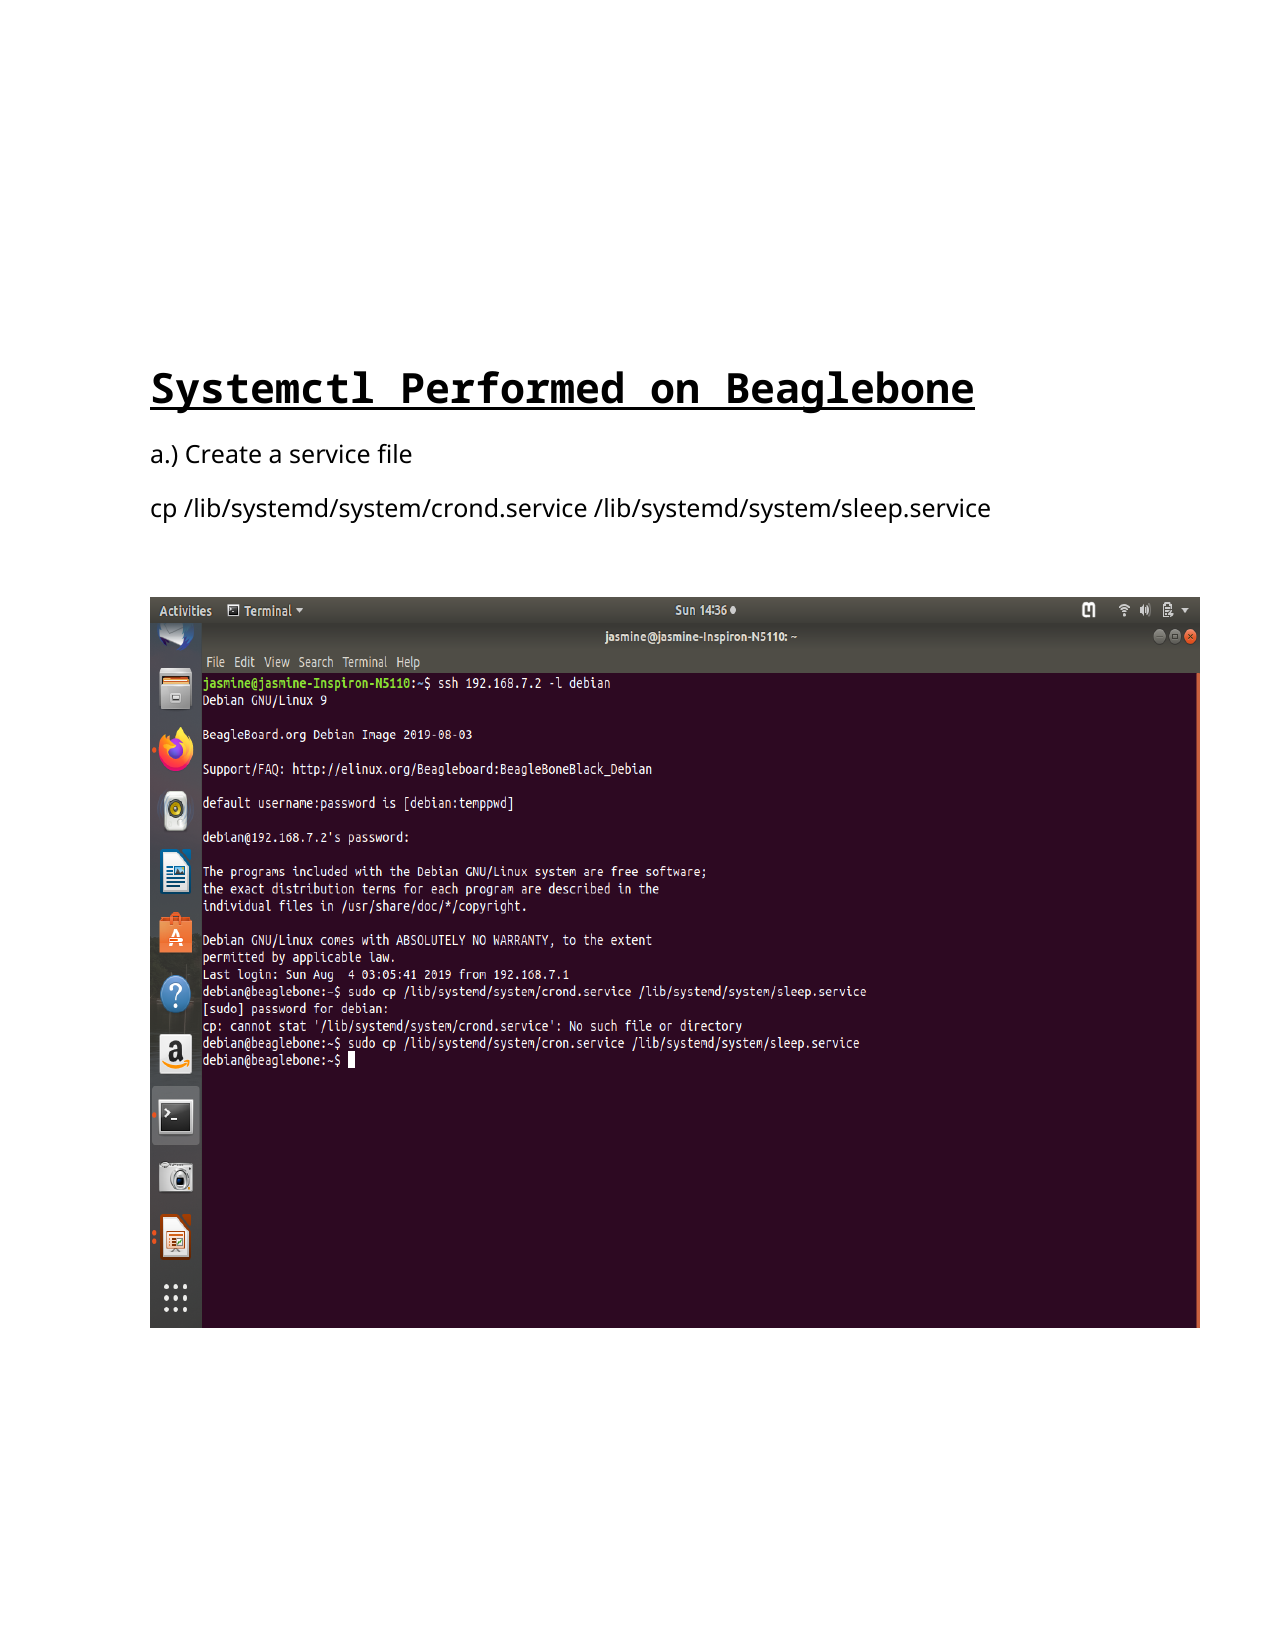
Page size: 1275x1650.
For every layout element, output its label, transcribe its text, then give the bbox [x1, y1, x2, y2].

text a.) Create a service file [150, 437, 1125, 471]
picture [150, 597, 1200, 1328]
text Systemctl Performed on Beaglebone [150, 359, 1125, 416]
text cp /lib/systemd/system/crond.service /lib/systemd/system/sleep.service [150, 491, 1125, 524]
